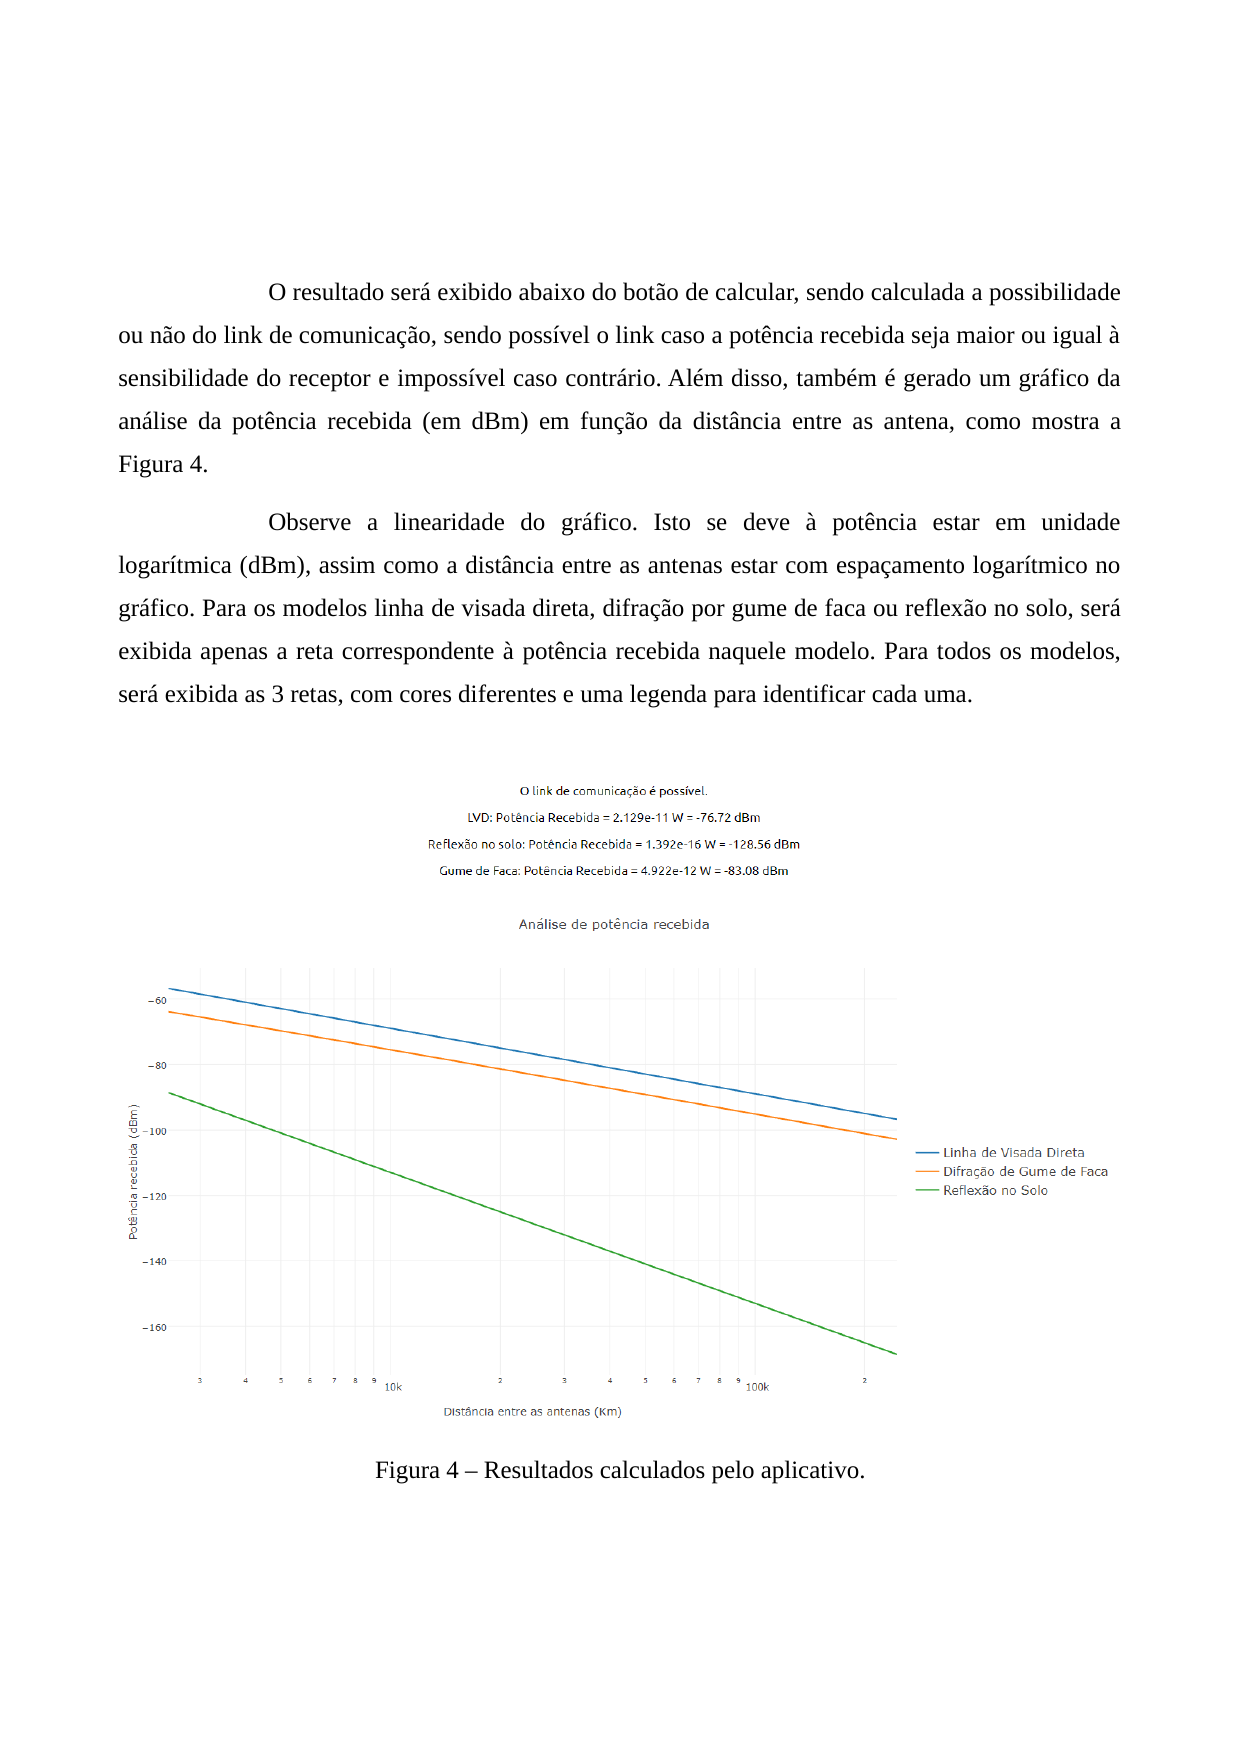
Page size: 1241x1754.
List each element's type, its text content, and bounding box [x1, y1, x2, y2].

picture [118, 780, 1122, 1426]
text Observe a linearidade do gráfico. Isto se deve à potência estar em unidade logarítmica (dBm), assim como a distância entre as antenas estar com espaçamento logarítmico no gráfico. Para os modelos linha de visada direta, difração por gume de faca ou reflexão no solo, será exibida apenas a reta correspondente à potência recebida naquele modelo. Para todos os modelos, será exibida as 3 retas, com cores diferentes e uma legenda para identificar cada uma. [118, 507, 1122, 708]
text Figura 4 – Resultados calculados pelo aplicativo. [118, 1455, 1122, 1484]
text O resultado será exibido abaixo do botão de calcular, sendo calculada a possibilidade ou não do link de comunicação, sendo possível o link caso a potência recebida seja maior ou igual à sensibilidade do receptor e impossível caso contrário. Além disso, também é gerado um gráfico da análise da potência recebida (em dBm) em função da distância entre as antena, como mostra a Figura 4. [118, 277, 1122, 478]
